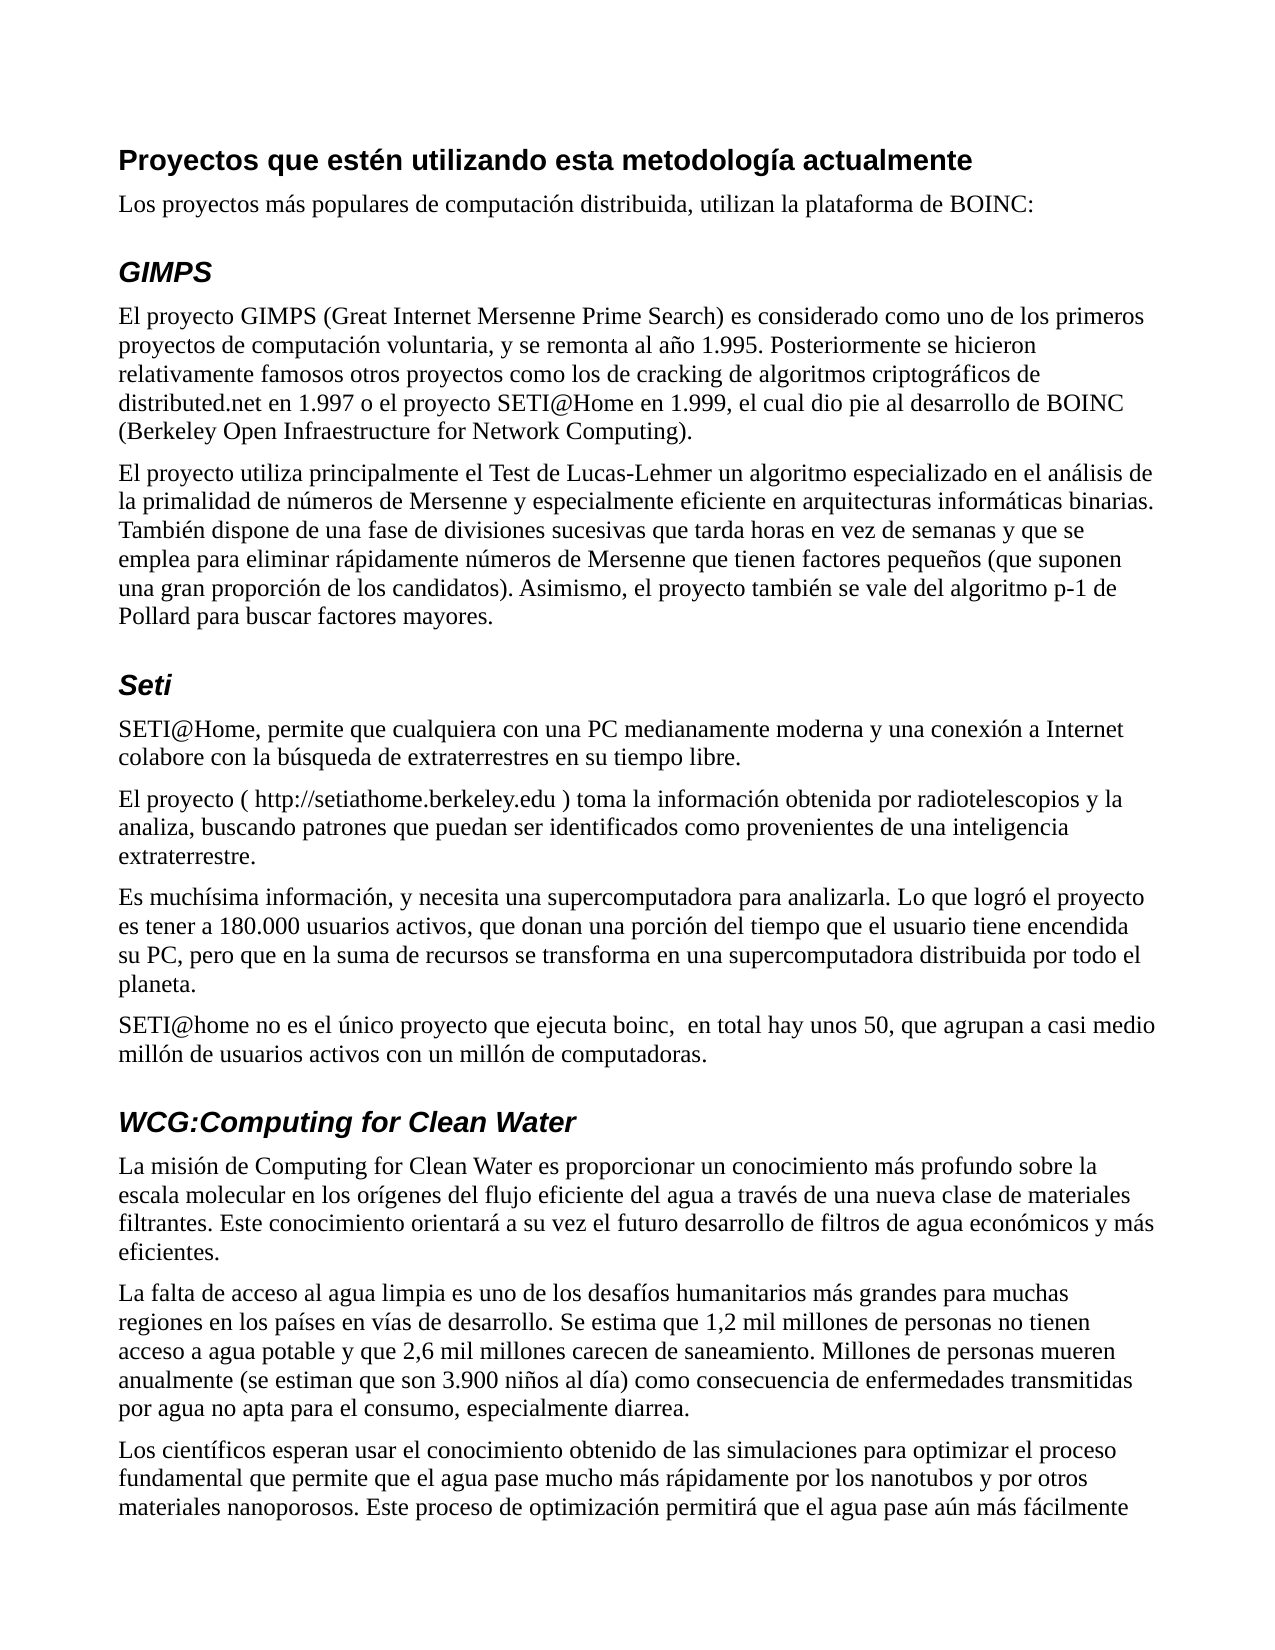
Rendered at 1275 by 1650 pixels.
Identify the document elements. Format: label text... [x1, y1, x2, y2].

text Es muchísima información, y necesita una supercomputadora para analizarla. Lo que logró el proyecto es tener a 180.000 usuarios activos, que donan una porción del tiempo que el usuario tiene encendida su PC, pero que en la suma de recursos se transforma en una supercomputadora distribuida por todo el planeta. [118, 882, 1157, 997]
text El proyecto GIMPS (Great Internet Mersenne Prime Search) es considerado como uno de los primeros proyectos de computación voluntaria, y se remonta al año 1.995. Posteriormente se hicieron relativamente famosos otros proyectos como los de cracking de algoritmos criptográficos de distributed.net en 1.997 o el proyecto SETI@Home en 1.999, el cual dio pie al desarrollo de BOINC (Berkeley Open Infraestructure for Network Computing). [118, 301, 1157, 445]
subtitle Proyectos que estén utilizando esta metodología actualmente [118, 143, 1157, 177]
text La falta de acceso al agua limpia es uno de los desafíos humanitarios más grandes para muchas regiones en los países en vías de desarrollo. Se estima que 1,2 mil millones de personas no tienen acceso a agua potable y que 2,6 mil millones carecen de saneamiento. Millones de personas mueren anualmente (se estiman que son 3.900 niños al día) como consecuencia de enfermedades transmitidas por agua no apta para el consumo, especialmente diarrea. [118, 1278, 1157, 1422]
text El proyecto ( http://setiathome.berkeley.edu ) toma la información obtenida por radiotelescopios y la analiza, buscando patrones que puedan ser identificados como provenientes de una inteligencia extraterrestre. [118, 784, 1157, 870]
text Los proyectos más populares de computación distribuida, utilizan la plataforma de BOINC: [118, 189, 1157, 218]
text SETI@Home, permite que cualquiera con una PC medianamente moderna y una conexión a Internet colabore con la búsqueda de extraterrestres en su tiempo libre. [118, 714, 1157, 771]
text La misión de Computing for Clean Water es proporcionar un conocimiento más profundo sobre la escala molecular en los orígenes del flujo eficiente del agua a través de una nueva clase de materiales filtrantes. Este conocimiento orientará a su vez el futuro desarrollo de filtros de agua económicos y más eficientes. [118, 1151, 1157, 1266]
text Los científicos esperan usar el conocimiento obtenido de las simulaciones para optimizar el proceso fundamental que permite que el agua pase mucho más rápidamente por los nanotubos y por otros materiales nanoporosos. Este proceso de optimización permitirá que el agua pase aún más fácilmente [118, 1435, 1157, 1521]
subtitle WCG:Computing for Clean Water [118, 1105, 1157, 1138]
subtitle Seti [118, 668, 1157, 701]
text SETI@home no es el único proyecto que ejecuta boinc, en total hay unos 50, que agrupan a casi medio millón de usuarios activos con un millón de computadoras. [118, 1010, 1157, 1067]
text El proyecto utiliza principalmente el Test de Lucas-Lehmer un algoritmo especializado en el análisis de la primalidad de números de Mersenne y especialmente eficiente en arquitecturas informáticas binarias. También dispone de una fase de divisiones sucesivas que tarda horas en vez de semanas y que se emplea para eliminar rápidamente números de Mersenne que tienen factores pequeños (que suponen una gran proporción de los candidatos). Asimismo, el proyecto también se vale del algoritmo p-1 de Pollard para buscar factores mayores. [118, 458, 1157, 630]
subtitle GIMPS [118, 255, 1157, 289]
